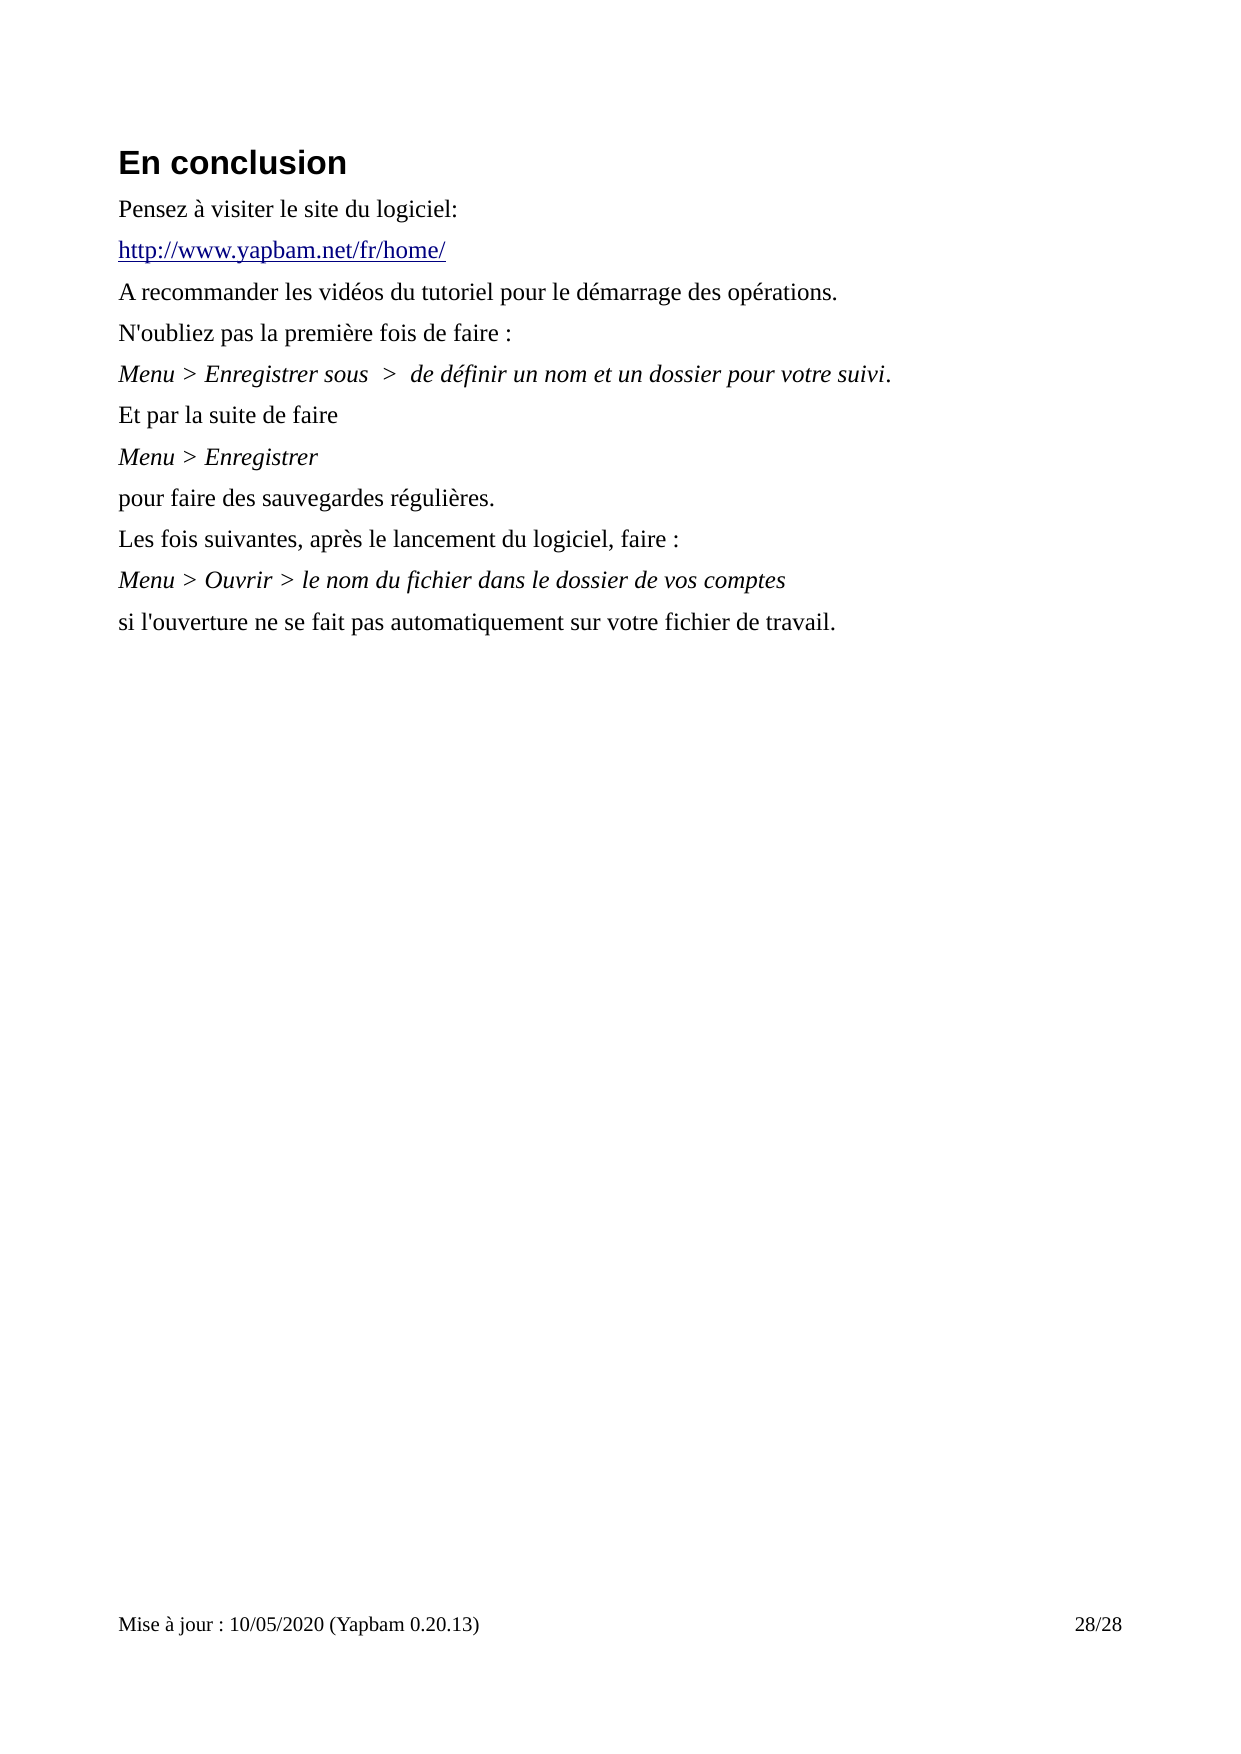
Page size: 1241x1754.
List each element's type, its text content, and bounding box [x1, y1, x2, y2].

text http://www.yapbam.net/fr/home/ [118, 236, 1122, 264]
text N'oubliez pas la première fois de faire : [118, 318, 1122, 347]
subtitle En conclusion [118, 143, 1122, 182]
text pour faire des sauvegardes régulières. [118, 483, 1122, 512]
text Menu > Enregistrer [118, 442, 1122, 471]
text Les fois suivantes, après le lancement du logiciel, faire : [118, 524, 1122, 553]
text si l'ouverture ne se fait pas automatiquement sur votre fichier de travail. [118, 607, 1122, 636]
text Menu > Enregistrer sous > de définir un nom et un dossier pour votre suivi. [118, 359, 1122, 388]
text Pensez à visiter le site du logiciel: [118, 194, 1122, 223]
text Et par la suite de faire [118, 401, 1122, 429]
text A recommander les vidéos du tutoriel pour le démarrage des opérations. [118, 277, 1122, 306]
text Menu > Ouvrir > le nom du fichier dans le dossier de vos comptes [118, 566, 1122, 594]
